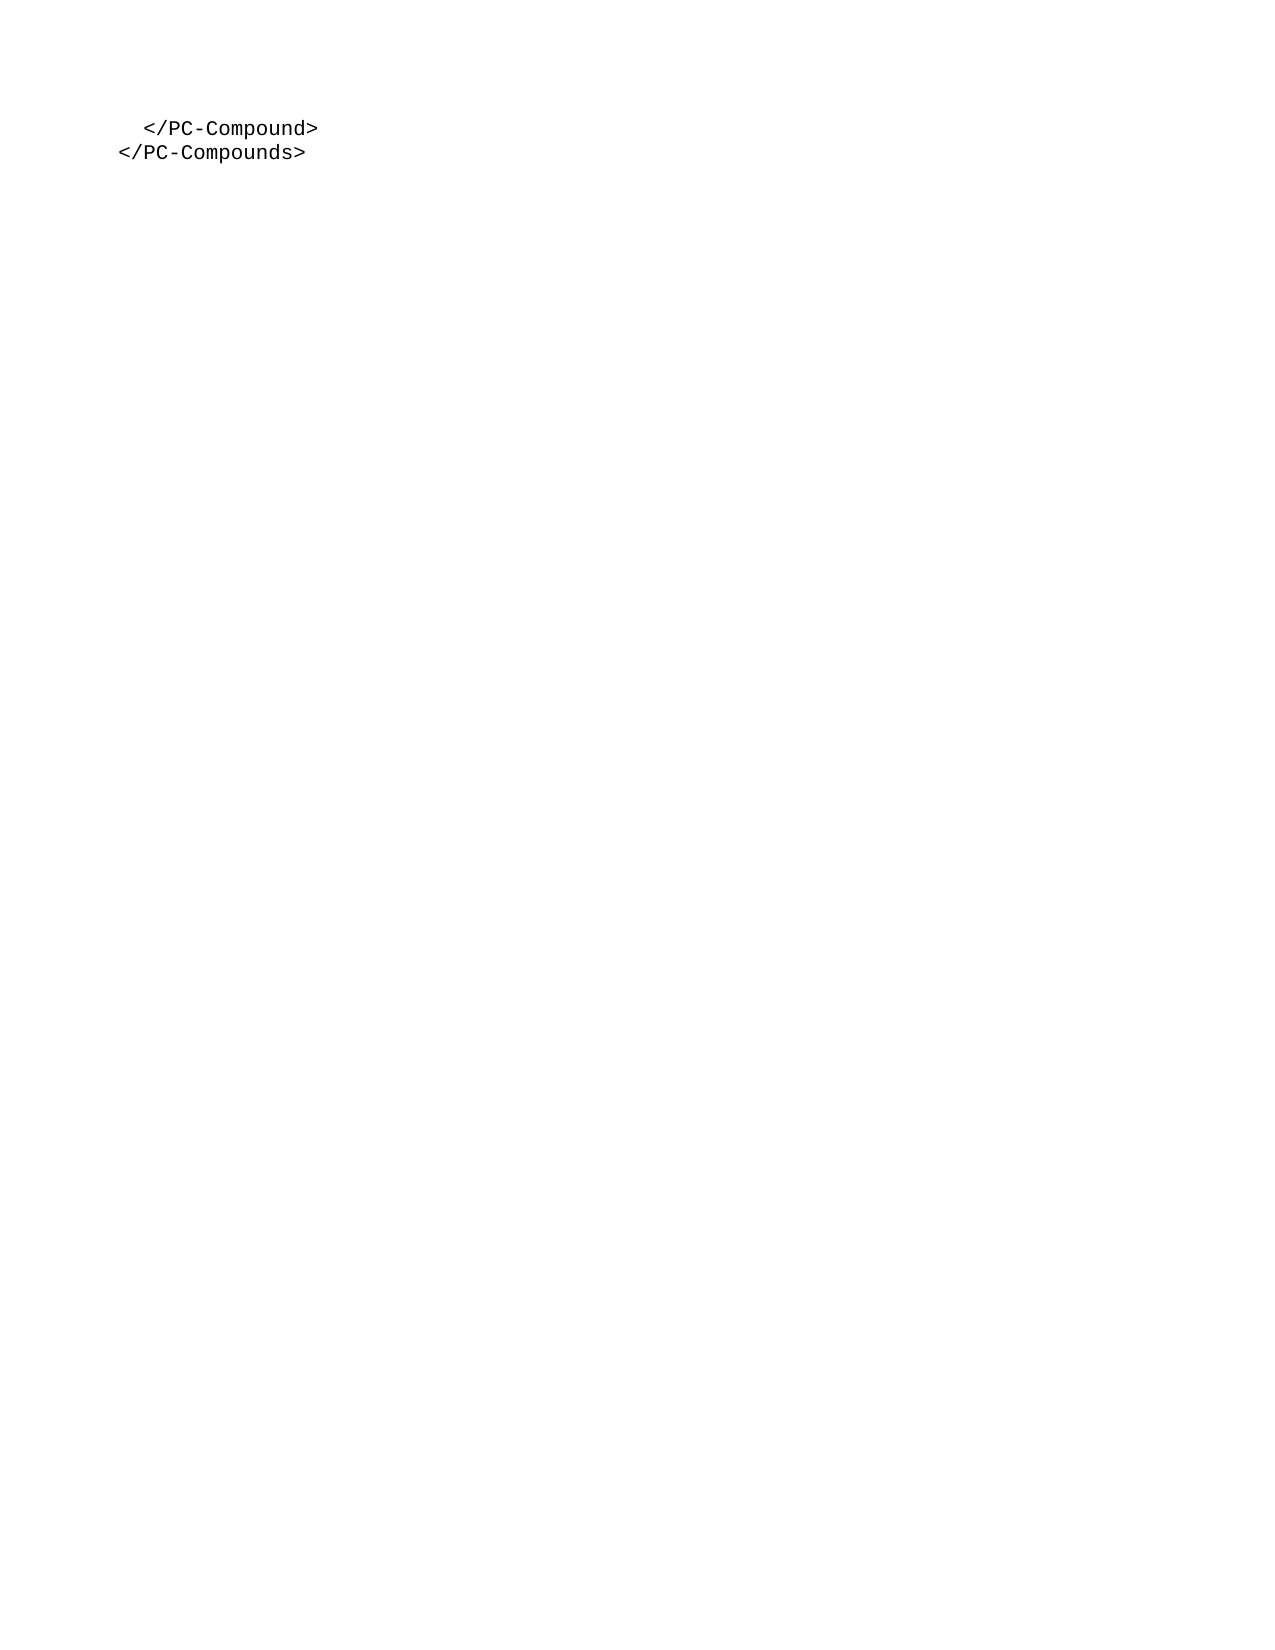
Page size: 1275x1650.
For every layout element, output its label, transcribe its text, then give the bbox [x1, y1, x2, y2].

text </PC-Compounds> [118, 142, 1157, 165]
text </PC-Compound> [118, 118, 1157, 142]
